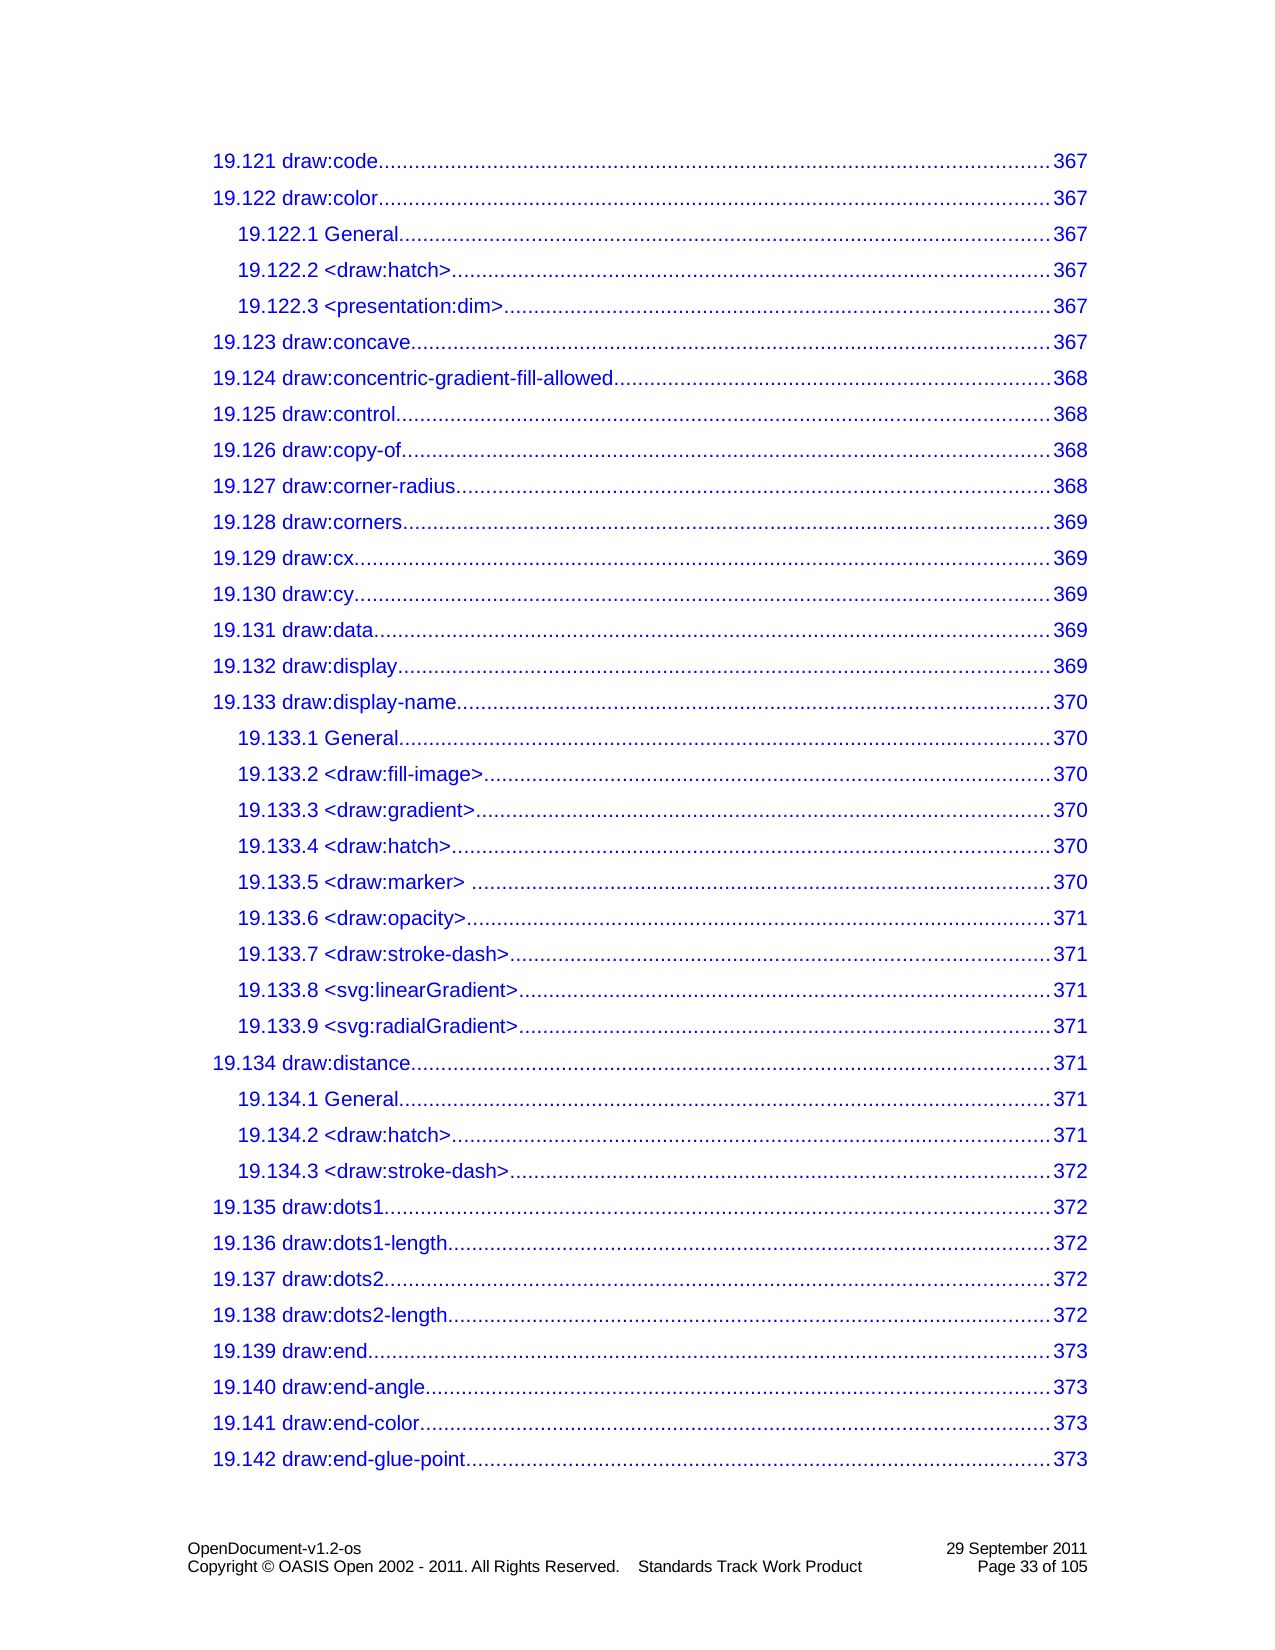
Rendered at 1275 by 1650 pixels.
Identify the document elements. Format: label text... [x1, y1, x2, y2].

text 19.140 draw:end-angle 373 [212, 1375, 1088, 1399]
text 19.123 draw:concave 367 [212, 330, 1088, 354]
text 19.127 draw:corner-radius 368 [212, 474, 1088, 498]
text 19.122.3 <presentation:dim> 367 [237, 294, 1088, 318]
text 19.138 draw:dots2-length 372 [212, 1303, 1088, 1327]
text 19.124 draw:concentric-gradient-fill-allowed 368 [212, 366, 1088, 390]
text 19.121 draw:code 367 [212, 150, 1088, 173]
text 19.133.7 <draw:stroke-dash> 371 [237, 943, 1088, 966]
text 19.139 draw:end 373 [212, 1339, 1088, 1363]
text 19.133.8 <svg:linearGradient> 371 [237, 979, 1088, 1002]
text 19.133.5 <draw:marker> 370 [237, 871, 1088, 894]
text 19.122 draw:color 367 [212, 186, 1088, 209]
text 19.126 draw:copy-of 368 [212, 438, 1088, 462]
text 19.137 draw:dots2 372 [212, 1267, 1088, 1291]
text 19.132 draw:display 369 [212, 654, 1088, 678]
text 19.136 draw:dots1-length 372 [212, 1231, 1088, 1255]
text 19.125 draw:control 368 [212, 402, 1088, 426]
text 19.133 draw:display-name 370 [212, 691, 1088, 714]
text 19.130 draw:cy 369 [212, 582, 1088, 606]
text 19.133.9 <svg:radialGradient> 371 [237, 1015, 1088, 1038]
text 19.133.2 <draw:fill-image> 370 [237, 763, 1088, 786]
text 19.133.4 <draw:hatch> 370 [237, 835, 1088, 858]
text 19.131 draw:data 369 [212, 618, 1088, 642]
text 19.141 draw:end-color 373 [212, 1411, 1088, 1435]
text 19.142 draw:end-glue-point 373 [212, 1447, 1088, 1471]
text 19.133.1 General 370 [237, 727, 1088, 750]
text 19.134.3 <draw:stroke-dash> 372 [237, 1159, 1088, 1183]
text 19.134 draw:distance 371 [212, 1051, 1088, 1074]
text 19.135 draw:dots1 372 [212, 1195, 1088, 1219]
text 19.134.1 General 371 [237, 1087, 1088, 1111]
text 19.134.2 <draw:hatch> 371 [237, 1123, 1088, 1147]
text 19.122.2 <draw:hatch> 367 [237, 258, 1088, 282]
text 19.133.6 <draw:opacity> 371 [237, 907, 1088, 930]
text 19.128 draw:corners 369 [212, 510, 1088, 534]
text 19.122.1 General 367 [237, 222, 1088, 246]
text 19.129 draw:cx 369 [212, 546, 1088, 570]
text 19.133.3 <draw:gradient> 370 [237, 799, 1088, 822]
